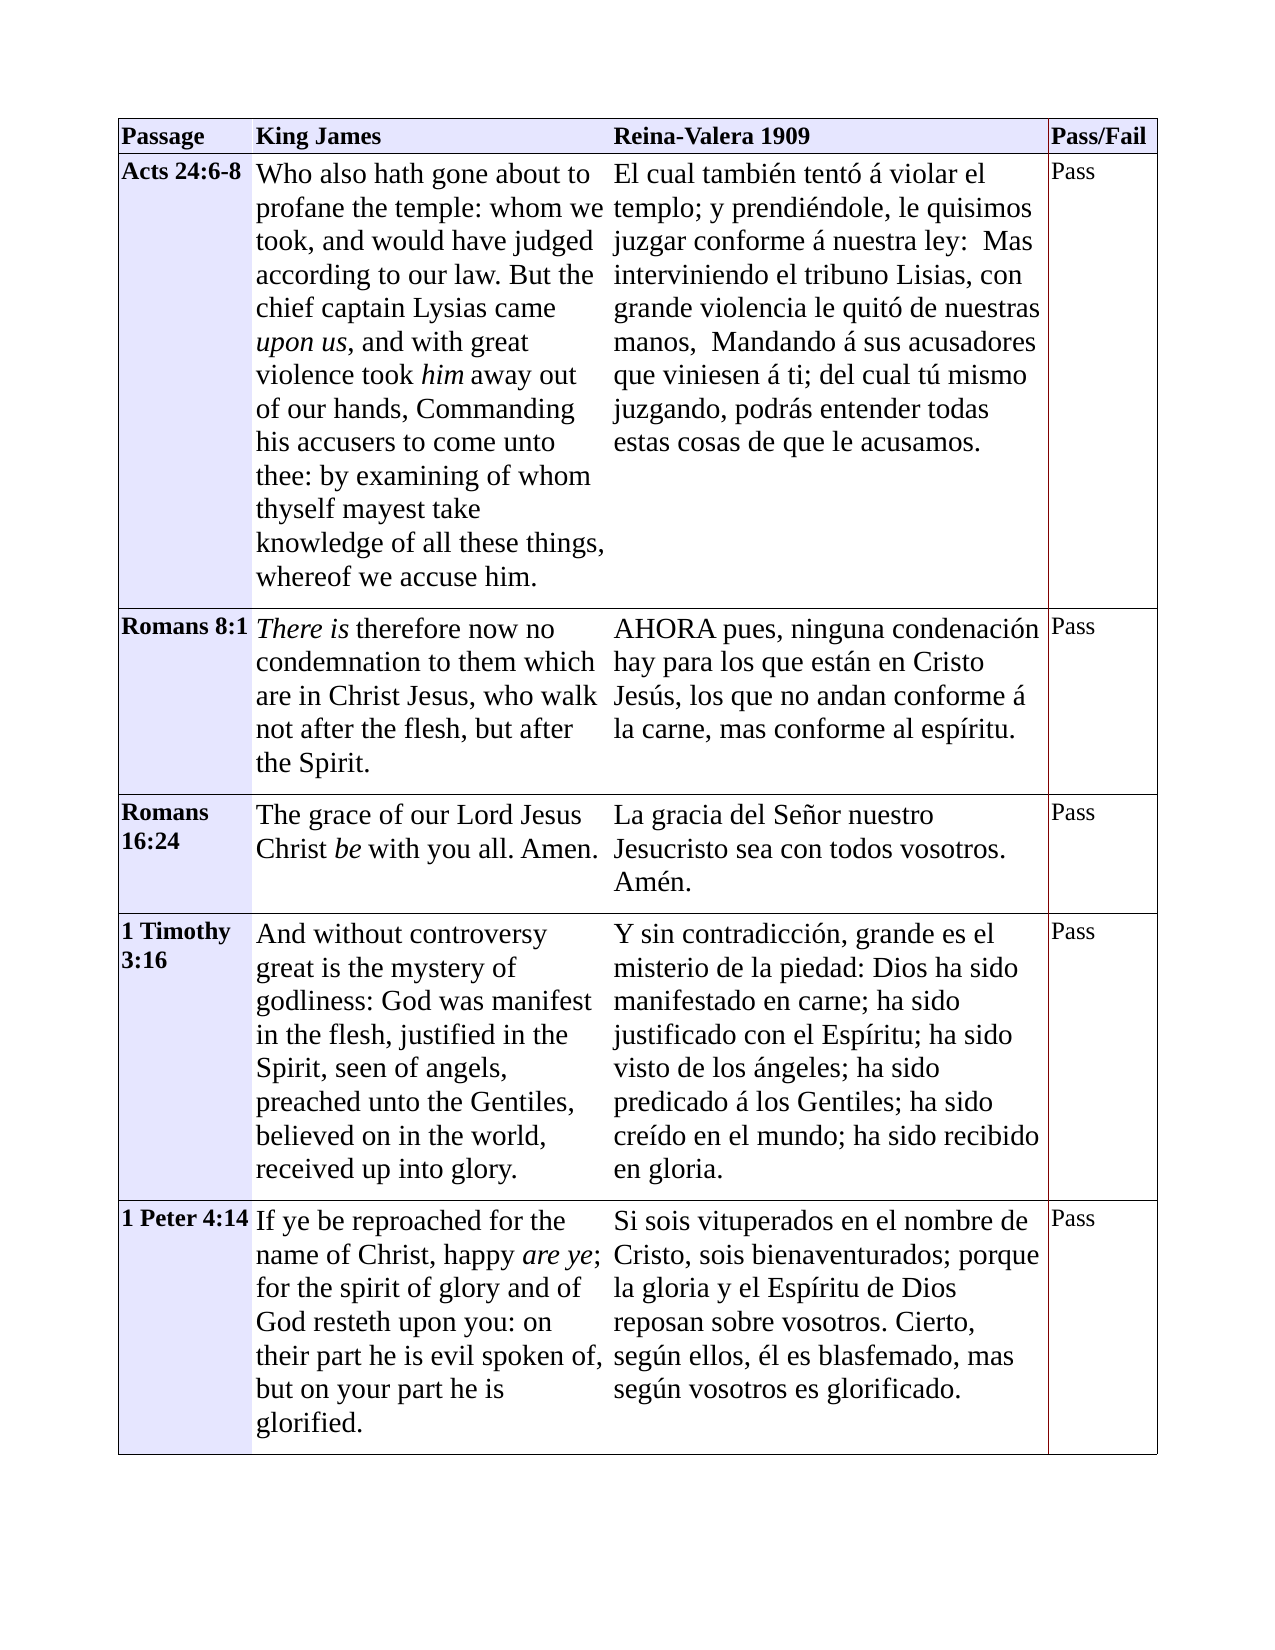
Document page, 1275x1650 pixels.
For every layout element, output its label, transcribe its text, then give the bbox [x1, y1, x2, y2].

table_cell Pass [1049, 795, 1157, 913]
table_cell 1 Peter 4:14 [119, 1201, 252, 1454]
table_header King James [253, 119, 610, 153]
table_cell Y sin contradicción, grande es el misterio de la piedad: Dios ha sido manifestado en carne; ha sido justificado con el Espíritu; ha sido visto de los ángeles; ha sido predicado á los Gentiles; ha sido creído en el mundo; ha sido recibido en gloria. [610, 914, 1048, 1200]
table_cell The grace of our Lord Jesus Christ be with you all. Amen. [253, 795, 610, 913]
table_cell El cual también tentó á violar el templo; y prendiéndole, le quisimos juzgar conforme á nuestra ley: Mas interviniendo el tribuno Lisias, con grande violencia le quitó de nuestras manos, Mandando á sus acusadores que viniesen á ti; del cual tú mismo juzgando, podrás entender todas estas cosas de que le acusamos. [610, 154, 1048, 608]
table_header Reina-Valera 1909 [610, 119, 1048, 153]
table_cell Romans 16:24 [119, 795, 252, 913]
table_cell Pass [1049, 914, 1157, 1200]
table_cell Who also hath gone about to profane the temple: whom we took, and would have judged according to our law. But the chief captain Lysias came upon us, and with great violence took him away out of our hands, Commanding his accusers to come unto thee: by examining of whom thyself mayest take knowledge of all these things, whereof we accuse him. [253, 154, 610, 608]
table_cell And without controversy great is the mystery of godliness: God was manifest in the flesh, justified in the Spirit, seen of angels, preached unto the Gentiles, believed on in the world, received up into glory. [253, 914, 610, 1200]
table_cell Acts 24:6-8 [119, 154, 252, 608]
table_cell Pass [1049, 609, 1157, 794]
table_cell La gracia del Señor nuestro Jesucristo sea con todos vosotros. Amén. [610, 795, 1048, 913]
table_cell Pass [1049, 1201, 1157, 1454]
table_cell If ye be reproached for the name of Christ, happy are ye; for the spirit of glory and of God resteth upon you: on their part he is evil spoken of, but on your part he is glorified. [253, 1201, 610, 1454]
table_cell 1 Timothy 3:16 [119, 914, 252, 1200]
table_cell AHORA pues, ninguna condenación hay para los que están en Cristo Jesús, los que no andan conforme á la carne, mas conforme al espíritu. [610, 609, 1048, 794]
table_header Passage [119, 119, 252, 153]
table_cell There is therefore now no condemnation to them which are in Christ Jesus, who walk not after the flesh, but after the Spirit. [253, 609, 610, 794]
table_cell Romans 8:1 [119, 609, 252, 794]
table_cell Pass [1049, 154, 1157, 608]
table_cell Si sois vituperados en el nombre de Cristo, sois bienaventurados; porque la gloria y el Espíritu de Dios reposan sobre vosotros. Cierto, según ellos, él es blasfemado, mas según vosotros es glorificado. [610, 1201, 1048, 1454]
table_header Pass/Fail [1049, 119, 1157, 153]
